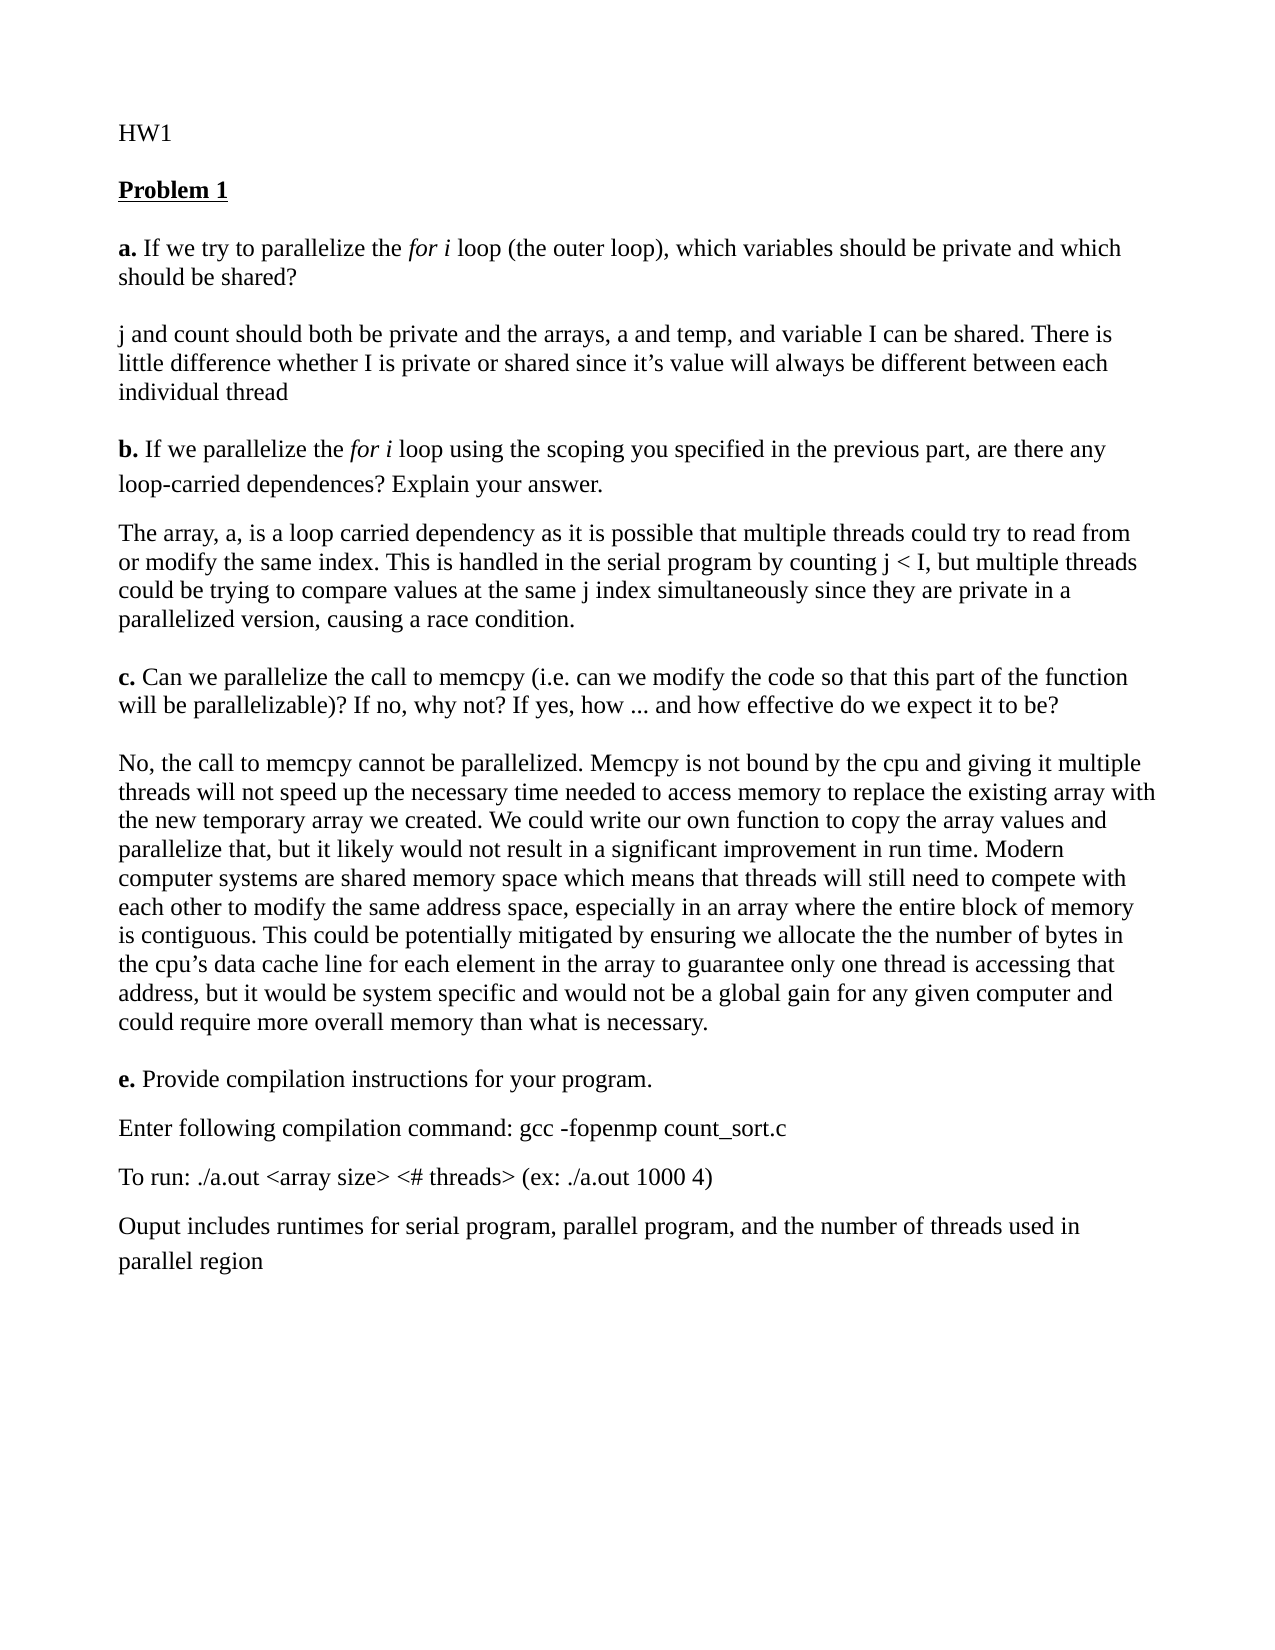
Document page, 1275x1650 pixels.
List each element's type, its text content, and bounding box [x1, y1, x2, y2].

text c. Can we parallelize the call to memcpy (i.e. can we modify the code so that this part of the function will be parallelizable)? If no, why not? If yes, how ... and how effective do we expect it to be? [118, 662, 1157, 719]
text e. Provide compilation instructions for your program. [118, 1064, 1157, 1093]
text Problem 1 [118, 176, 1157, 204]
text To run: ./a.out <array size> <# threads> (ex: ./a.out 1000 4) [118, 1162, 1157, 1191]
text Ouput includes runtimes for serial program, parallel program, and the number of threads used in parallel region [118, 1211, 1157, 1274]
text Enter following compilation command: gcc -fopenmp count_sort.c [118, 1113, 1157, 1142]
text The array, a, is a loop carried dependency as it is possible that multiple threads could try to read from or modify the same index. This is handled in the serial program by counting j < I, but multiple threads could be trying to compare values at the same j index simultaneously since they are private in a parallelized version, causing a race condition. [118, 518, 1157, 633]
text j and count should both be private and the arrays, a and temp, and variable I can be shared. There is little difference whether I is private or shared since it’s value will always be different between each individual thread [118, 319, 1157, 406]
text b. If we parallelize the for i loop using the scoping you specified in the previous part, are there any loop-carried dependences? Explain your answer. [118, 434, 1157, 498]
text a. If we try to parallelize the for i loop (the outer loop), which variables should be private and which should be shared? [118, 233, 1157, 291]
text HW1 [118, 118, 1157, 147]
text No, the call to memcpy cannot be parallelized. Memcpy is not bound by the cpu and giving it multiple threads will not speed up the necessary time needed to access memory to replace the existing array with the new temporary array we created. We could write our own function to copy the array values and parallelize that, but it likely would not result in a significant improvement in run time. Modern computer systems are shared memory space which means that threads will still need to compete with each other to modify the same address space, especially in an array where the entire block of memory is contiguous. This could be potentially mitigated by ensuring we allocate the the number of bytes in the cpu’s data cache line for each element in the array to guarantee only one thread is accessing that address, but it would be system specific and would not be a global gain for any given computer and could require more overall memory than what is necessary. [118, 748, 1157, 1035]
